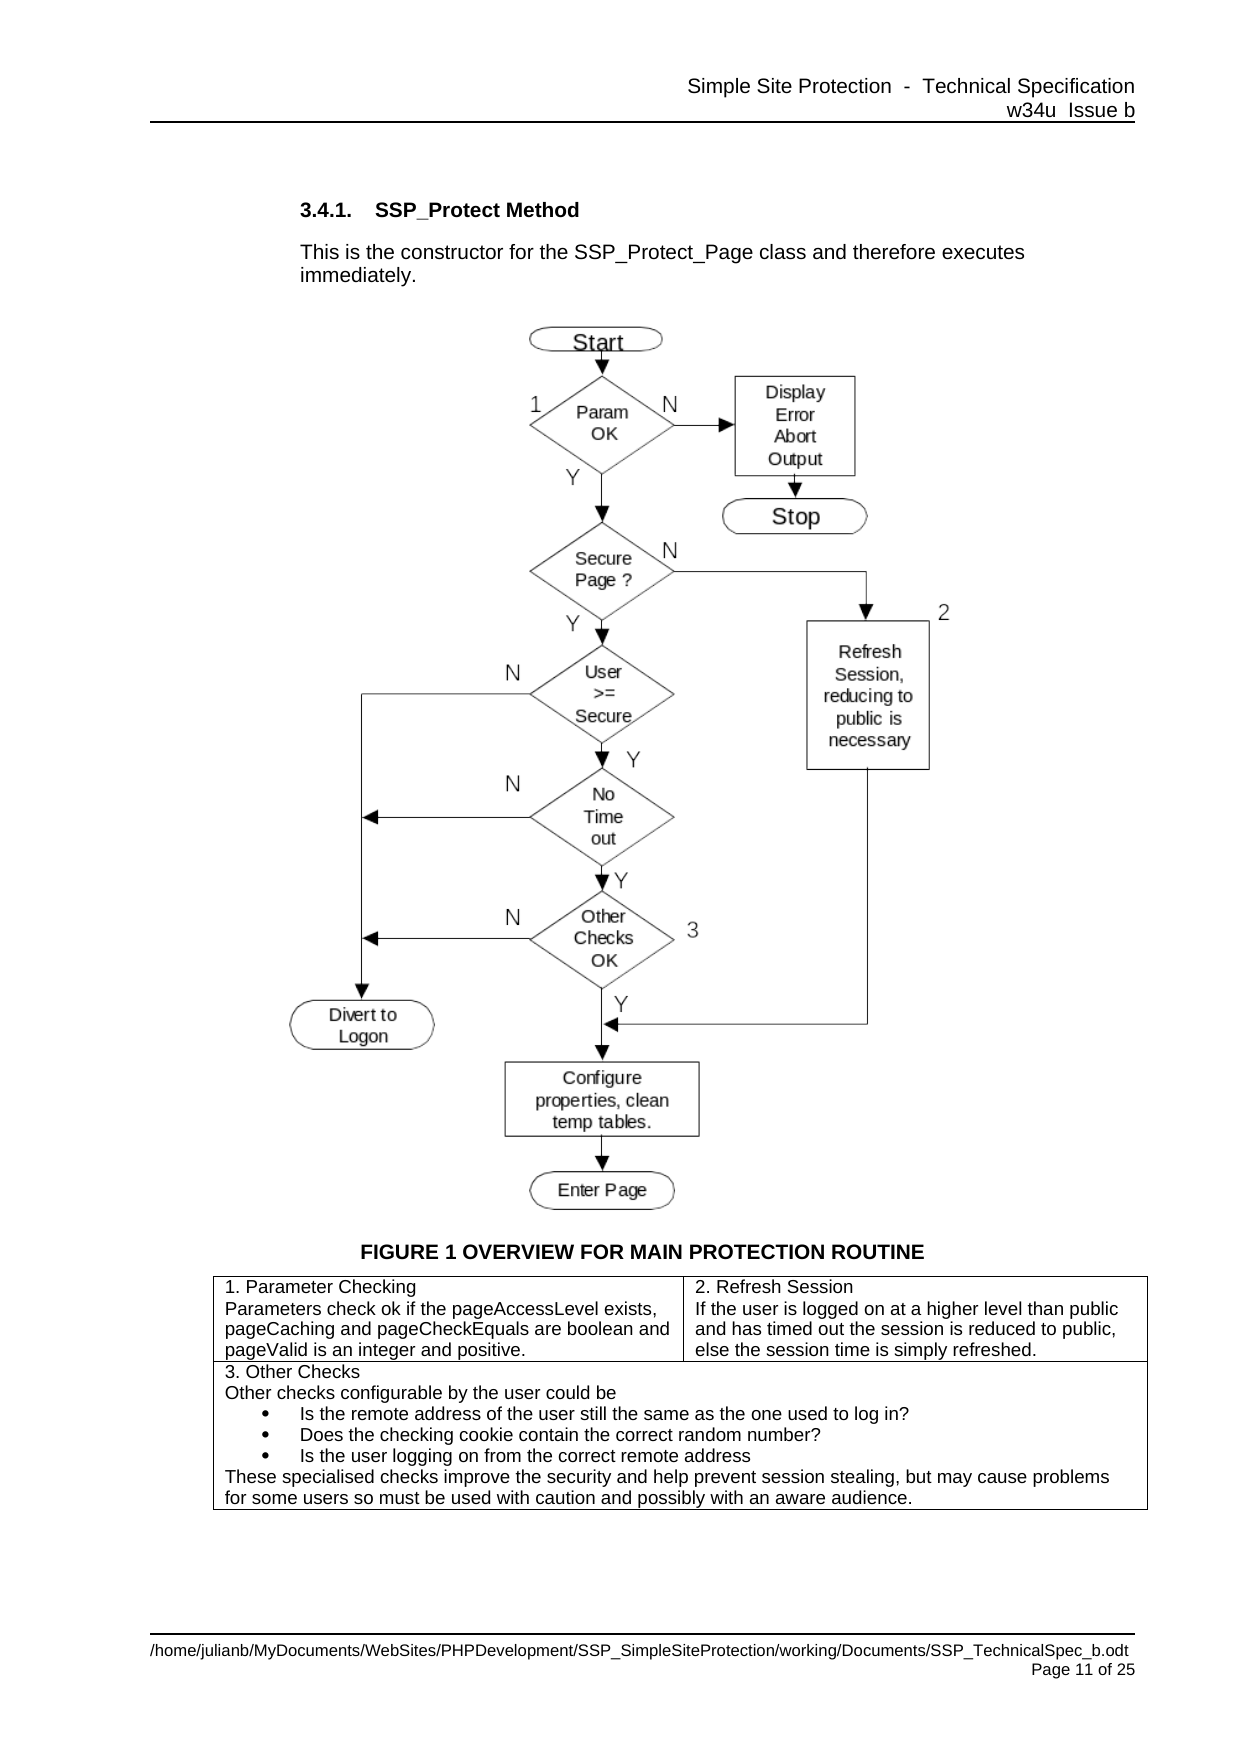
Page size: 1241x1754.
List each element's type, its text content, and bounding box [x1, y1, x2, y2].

text This is the constructor for the SSP_Protect_Page class and therefore executes immediately. [300, 241, 1135, 287]
table_header 1. Parameter Checking Parameters check ok if the pageAccessLevel exists, pageCaching and pageCheckEquals are boolean and pageValid is an integer and positive. [214, 1277, 683, 1361]
text Figure 1 Overview for Main Protection Routine [150, 1240, 1135, 1263]
subtitle SSP_Protect Method [300, 199, 1135, 222]
table_cell 3. Other Checks Other checks configurable by the user could be Is the remote address of the user still the same as the one used to log in? Does the checking cookie contain the correct random number? Is the user logging on from the correct remote address These specialised checks improve the security and help prevent session stealing, but may cause problems for some users so must be used with caution and possibly with an aware audience. [214, 1362, 1147, 1509]
table_header 2. Refresh Session If the user is logged on at a higher level than public and has timed out the session is reduced to public, else the session time is simply refreshed. [684, 1277, 1147, 1361]
